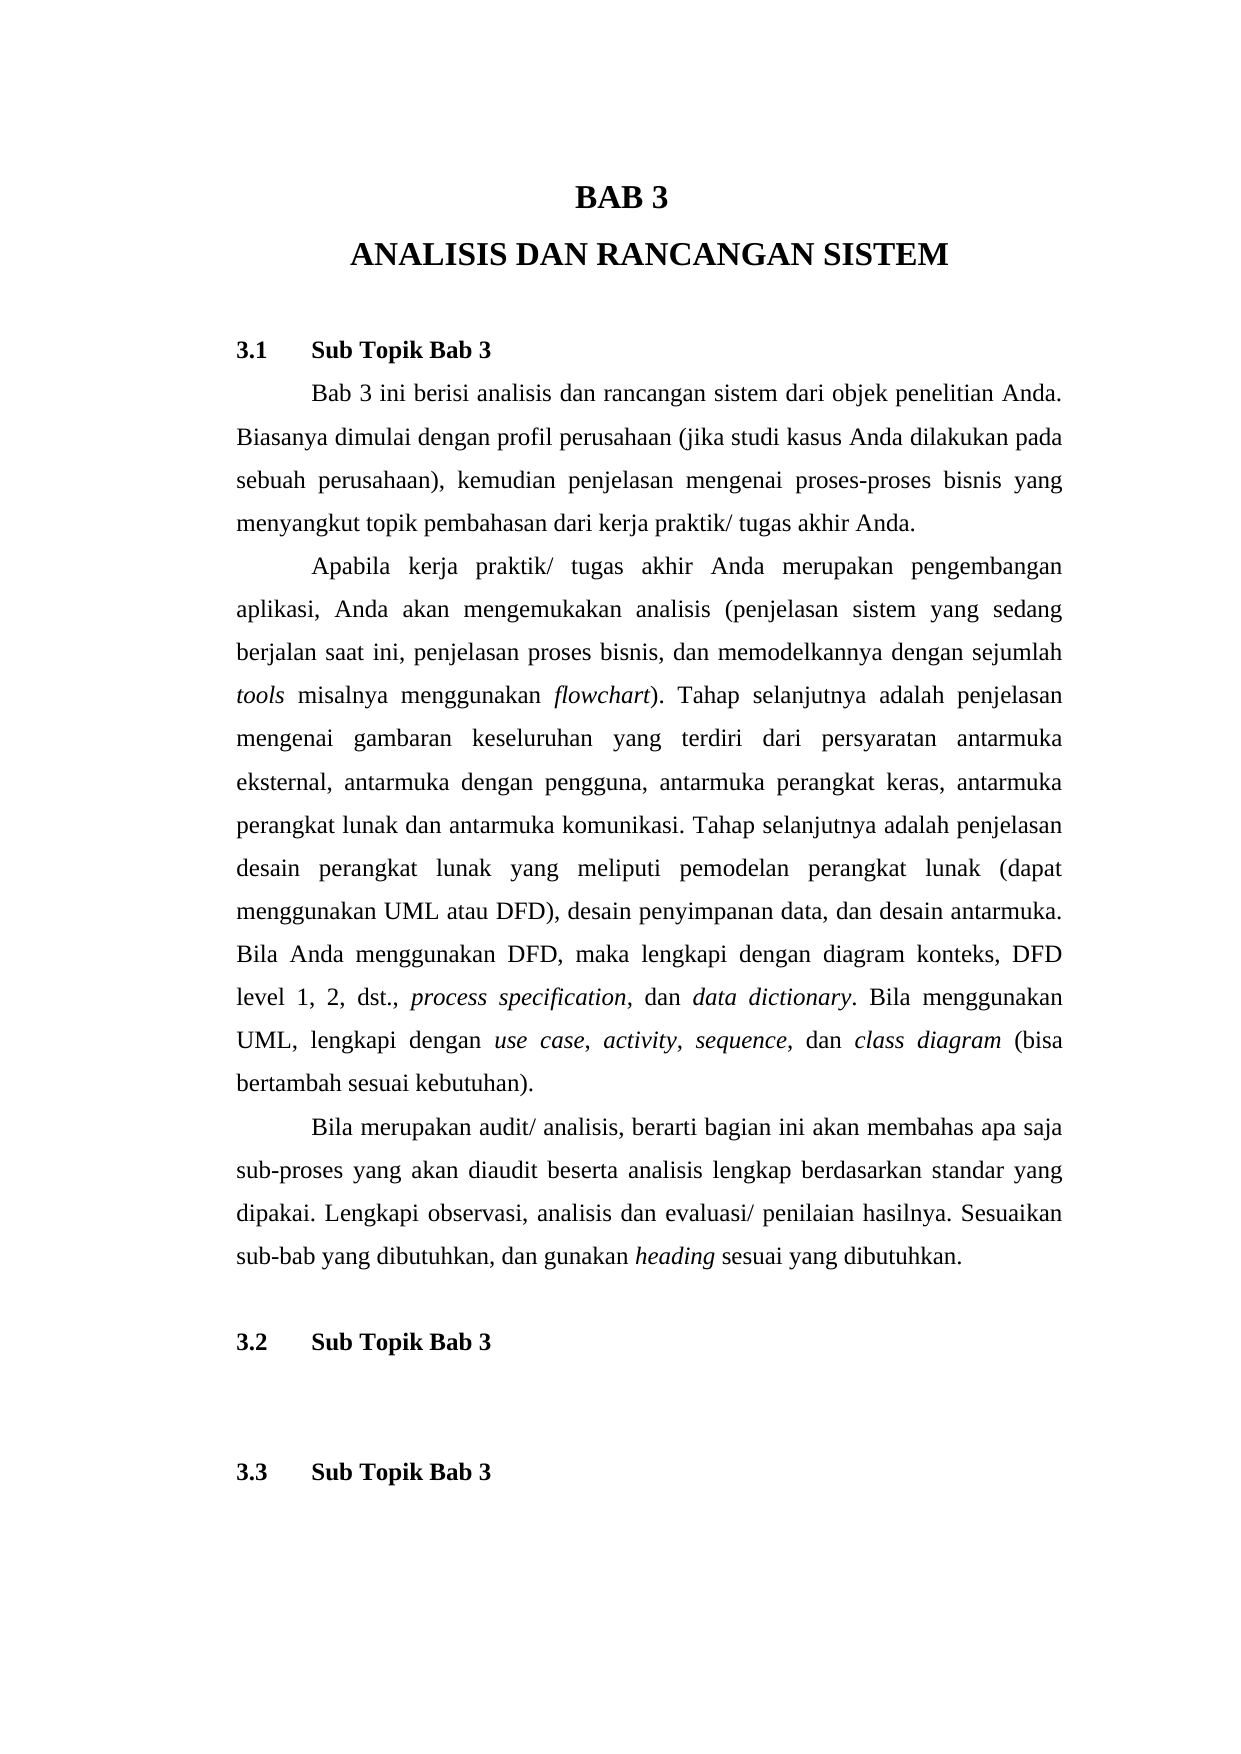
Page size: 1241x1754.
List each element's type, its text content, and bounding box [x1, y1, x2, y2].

subtitle ANALISIS DAN RANCANGAN SISTEM [236, 177, 1063, 273]
text Bila merupakan audit/ analisis, berarti bagian ini akan membahas apa saja sub-proses yang akan diaudit beserta analisis lengkap berdasarkan standar yang dipakai. Lengkapi observasi, analisis dan evaluasi/ penilaian hasilnya. Sesuaikan sub-bab yang dibutuhkan, dan gunakan heading sesuai yang dibutuhkan. [236, 1112, 1063, 1270]
text Bab 3 ini berisi analisis dan rancangan sistem dari objek penelitian Anda. Biasanya dimulai dengan profil perusahaan (jika studi kasus Anda dilakukan pada sebuah perusahaan), kemudian penjelasan mengenai proses-proses bisnis yang menyangkut topik pembahasan dari kerja praktik/ tugas akhir Anda. [236, 378, 1063, 537]
subtitle Sub Topik Bab 3 [236, 1327, 1063, 1356]
subtitle Sub Topik Bab 3 [236, 335, 1063, 364]
text Apabila kerja praktik/ tugas akhir Anda merupakan pengembangan aplikasi, Anda akan mengemukakan analisis (penjelasan sistem yang sedang berjalan saat ini, penjelasan proses bisnis, dan memodelkannya dengan sejumlah tools misalnya menggunakan flowchart). Tahap selanjutnya adalah penjelasan mengenai gambaran keseluruhan yang terdiri dari persyaratan antarmuka eksternal, antarmuka dengan pengguna, antarmuka perangkat keras, antarmuka perangkat lunak dan antarmuka komunikasi. Tahap selanjutnya adalah penjelasan desain perangkat lunak yang meliputi pemodelan perangkat lunak (dapat menggunakan UML atau DFD), desain penyimpanan data, dan desain antarmuka. Bila Anda menggunakan DFD, maka lengkapi dengan diagram konteks, DFD level 1, 2, dst., process specification, dan data dictionary. Bila menggunakan UML, lengkapi dengan use case, activity, sequence, dan class diagram (bisa bertambah sesuai kebutuhan). [236, 551, 1063, 1097]
subtitle Sub Topik Bab 3 [236, 1457, 1063, 1485]
